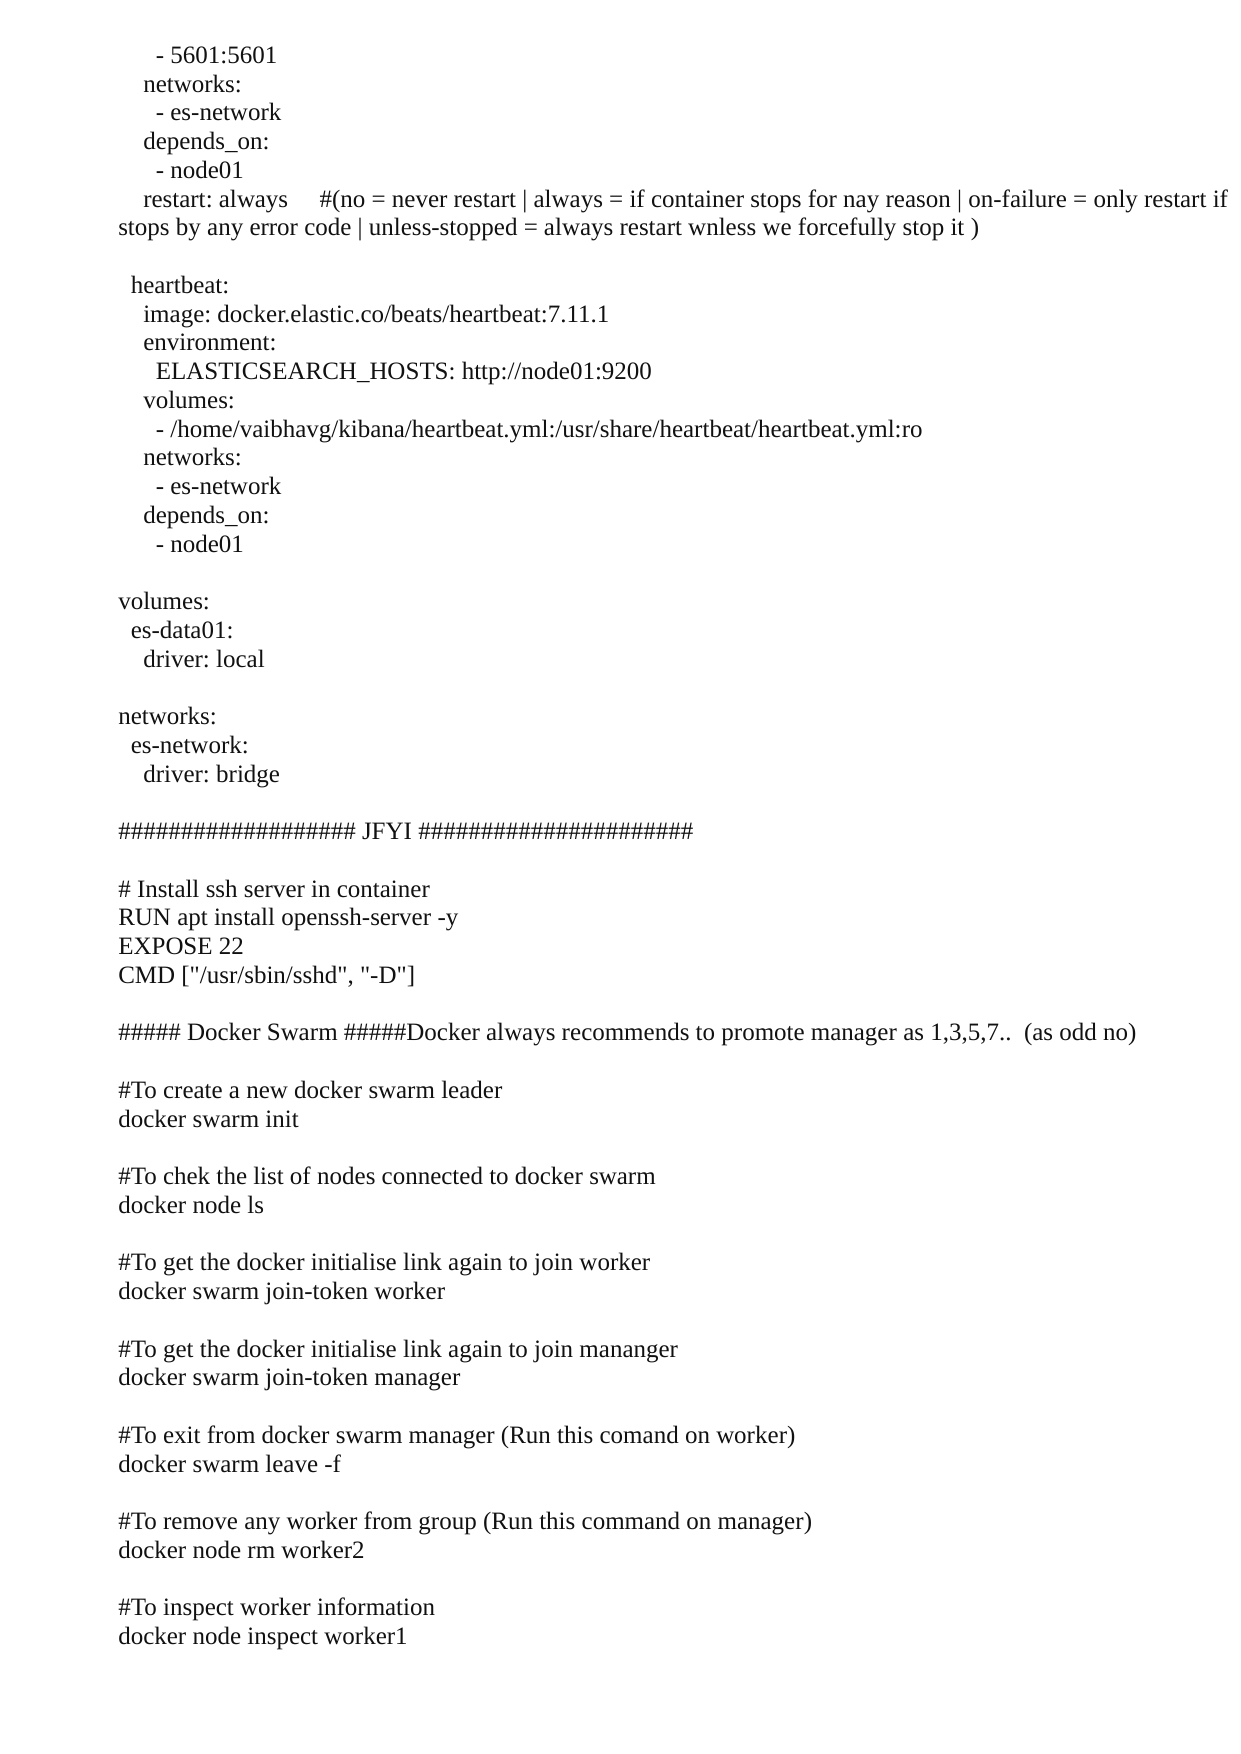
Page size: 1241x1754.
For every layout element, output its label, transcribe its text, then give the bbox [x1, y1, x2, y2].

text ELASTICSEARCH_HOSTS: http://node01:9200 [118, 356, 1229, 385]
text image: docker.elastic.co/beats/heartbeat:7.11.1 [118, 299, 1229, 327]
text restart: always #(no = never restart | always = if container stops for nay reason | on-failure = only restart if stops by any error code | unless-stopped = always restart wnless we forcefully stop it ) [118, 184, 1229, 241]
text - /home/vaibhavg/kibana/heartbeat.yml:/usr/share/heartbeat/heartbeat.yml:ro [118, 414, 1229, 442]
text - es-network [118, 97, 1229, 126]
text docker node ls [118, 1190, 1229, 1219]
text docker swarm leave -f [118, 1449, 1229, 1477]
text EXPOSE 22 [118, 931, 1229, 960]
text RUN apt install openssh-server -y [118, 902, 1229, 931]
text # Install ssh server in container [118, 874, 1229, 902]
text ##### Docker Swarm #####Docker always recommends to promote manager as 1,3,5,7.. (as odd no) [118, 1017, 1229, 1046]
text heartbeat: [118, 270, 1229, 299]
text volumes: [118, 586, 1229, 615]
text es-network: [118, 730, 1229, 759]
text volumes: [118, 385, 1229, 414]
text driver: local [118, 644, 1229, 672]
text #To get the docker initialise link again to join worker [118, 1247, 1229, 1276]
text - es-network [118, 471, 1229, 500]
text depends_on: [118, 500, 1229, 529]
text - 5601:5601 [118, 40, 1229, 69]
text environment: [118, 327, 1229, 356]
text #To inspect worker information [118, 1592, 1229, 1621]
text CMD ["/usr/sbin/sshd", "-D"] [118, 960, 1229, 989]
text ################### JFYI ###################### [118, 816, 1229, 845]
text #To chek the list of nodes connected to docker swarm [118, 1161, 1229, 1190]
text docker node inspect worker1 [118, 1621, 1229, 1650]
text docker swarm join-token worker [118, 1276, 1229, 1305]
text docker node rm worker2 [118, 1535, 1229, 1564]
text networks: [118, 442, 1229, 471]
text networks: [118, 69, 1229, 97]
text #To remove any worker from group (Run this command on manager) [118, 1506, 1229, 1535]
text #To exit from docker swarm manager (Run this comand on worker) [118, 1420, 1229, 1449]
text - node01 [118, 529, 1229, 557]
text docker swarm join-token manager [118, 1362, 1229, 1391]
text es-data01: [118, 615, 1229, 644]
text driver: bridge [118, 759, 1229, 787]
text - node01 [118, 155, 1229, 184]
text #To create a new docker swarm leader [118, 1075, 1229, 1104]
text depends_on: [118, 126, 1229, 155]
text #To get the docker initialise link again to join mananger [118, 1334, 1229, 1362]
text docker swarm init [118, 1104, 1229, 1132]
text networks: [118, 701, 1229, 730]
